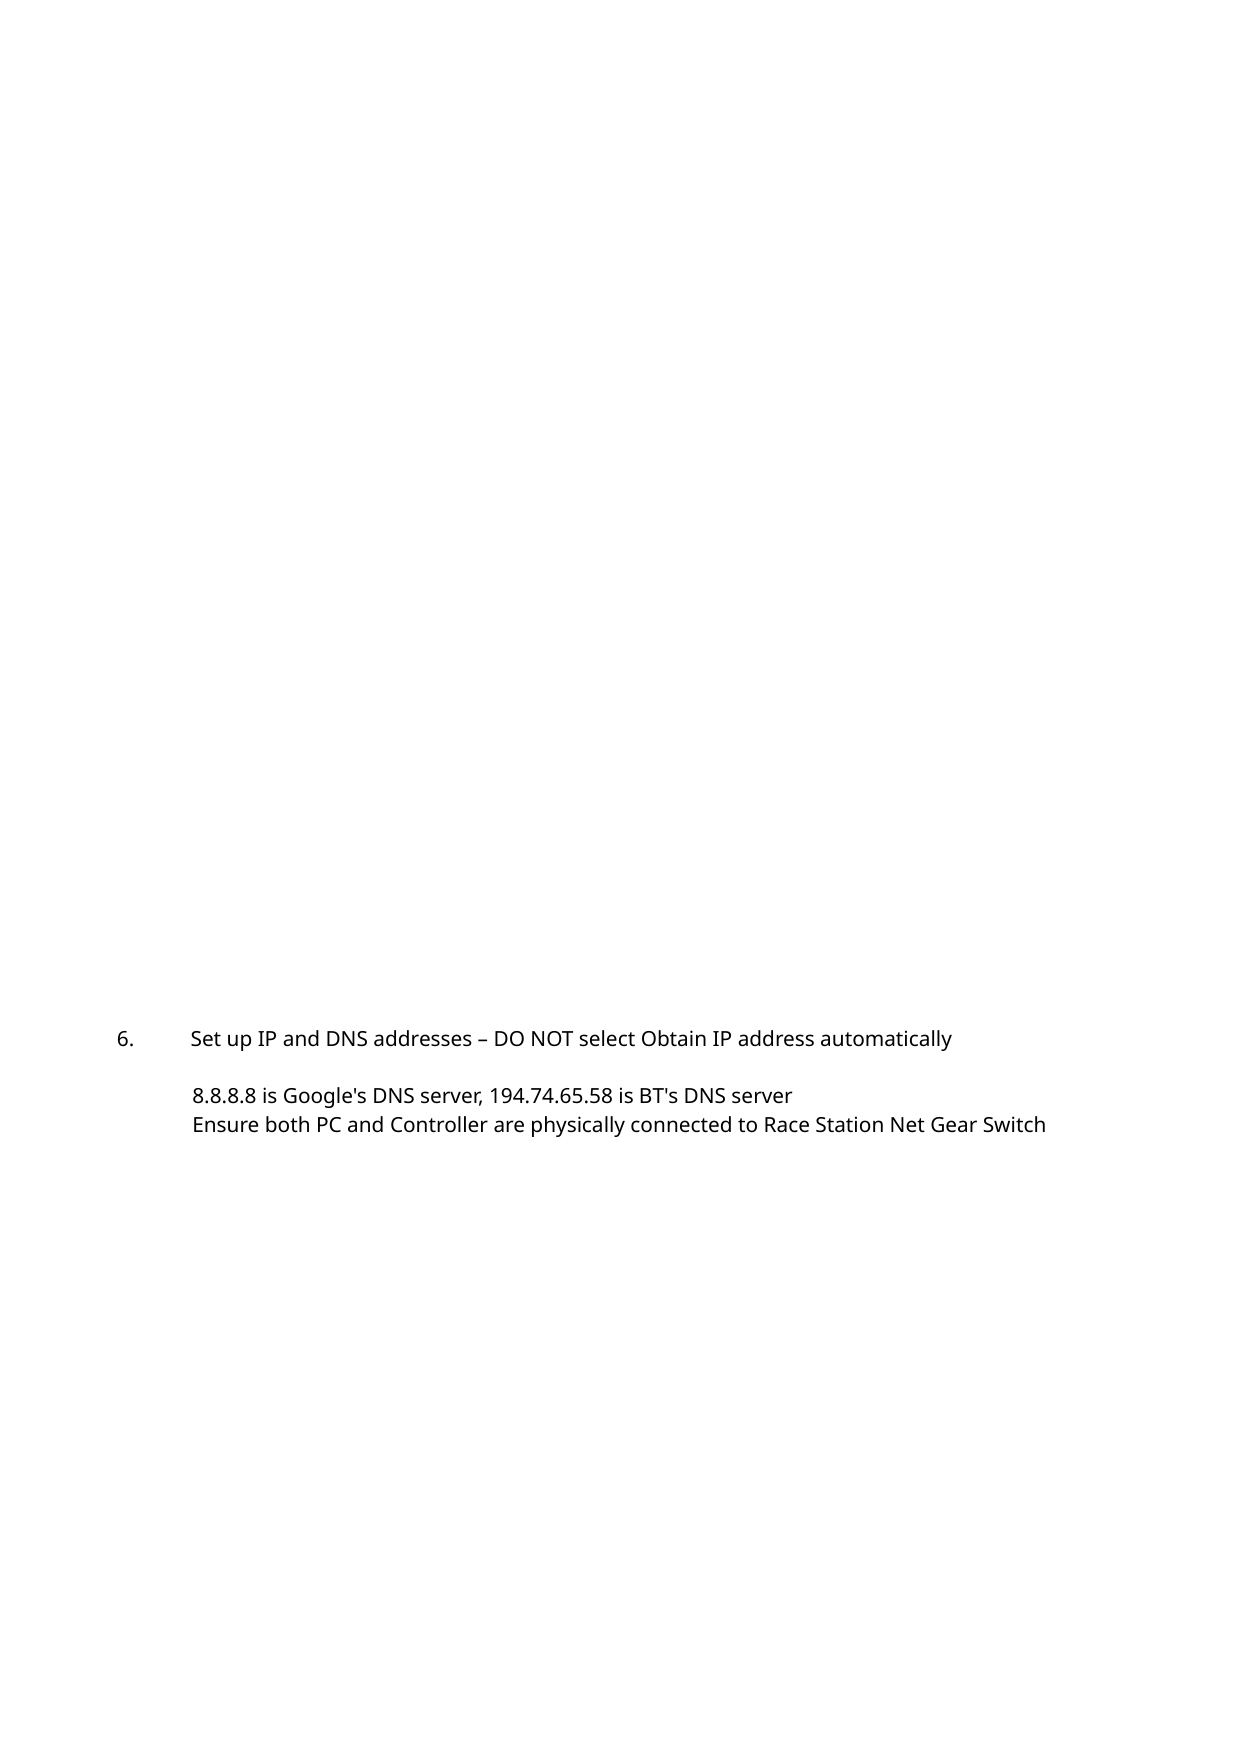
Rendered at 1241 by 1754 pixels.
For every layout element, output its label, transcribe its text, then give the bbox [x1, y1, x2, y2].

text Ensure both PC and Controller are physically connected to Race Station Net Gear Switch [118, 1110, 1122, 1138]
list 6. Set up IP and DNS addresses – DO NOT select Obtain IP address automatically [117, 118, 1122, 1053]
text 8.8.8.8 is Google's DNS server, 194.74.65.58 is BT's DNS server [118, 1081, 1122, 1110]
